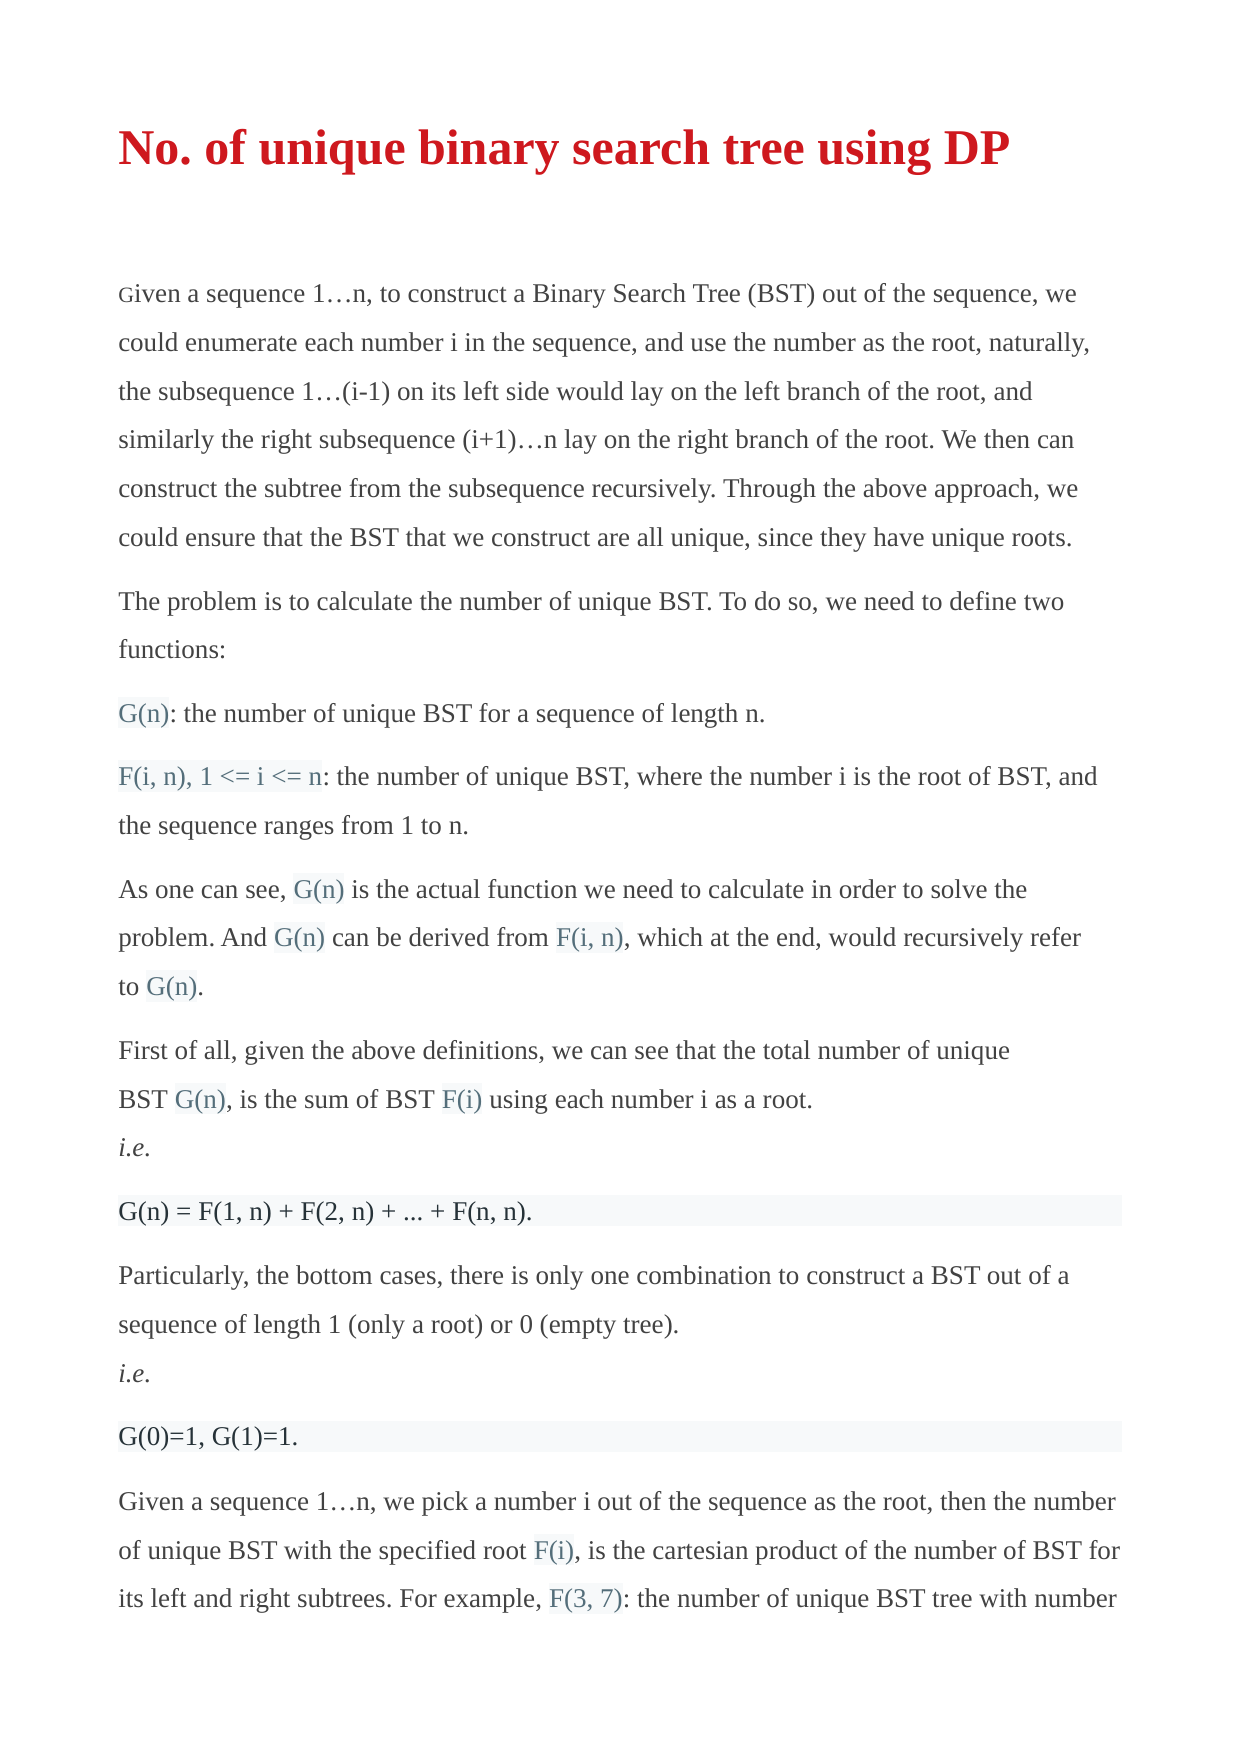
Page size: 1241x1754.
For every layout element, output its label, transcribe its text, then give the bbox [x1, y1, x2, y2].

text Given a sequence 1…n, we pick a number i out of the sequence as the root, then the number of unique BST with the specified root F(i), is the cartesian product of the number of BST for its left and right subtrees. For example, F(3, 7): the number of unique BST tree with number [118, 1485, 1122, 1614]
text G(n): the number of unique BST for a sequence of length n. [118, 697, 1122, 728]
text G(0)=1, G(1)=1. [118, 1421, 1122, 1452]
text First of all, given the above definitions, we can see that the total number of unique BST G(n), is the sum of BST F(i) using each number i as a root. i.e. [118, 1034, 1122, 1163]
text F(i, n), 1 <= i <= n: the number of unique BST, where the number i is the root of BST, and the sequence ranges from 1 to n. [118, 760, 1122, 840]
text Given a sequence 1…n, to construct a Binary Search Tree (BST) out of the sequence, we could enumerate each number i in the sequence, and use the number as the root, naturally, the subsequence 1…(i-1) on its left side would lay on the left branch of the root, and similarly the right subsequence (i+1)…n lay on the right branch of the root. We then can construct the subtree from the subsequence recursively. Through the above approach, we could ensure that the BST that we construct are all unique, since they have unique roots. [118, 277, 1122, 552]
text G(n) = F(1, n) + F(2, n) + ... + F(n, n). [118, 1195, 1122, 1226]
text No. of unique binary search tree using DP [118, 118, 1122, 176]
text Particularly, the bottom cases, there is only one combination to construct a BST out of a sequence of length 1 (only a root) or 0 (empty tree). i.e. [118, 1259, 1122, 1388]
text As one can see, G(n) is the actual function we need to calculate in order to solve the problem. And G(n) can be derived from F(i, n), which at the end, would recursively refer to G(n). [118, 873, 1122, 1002]
text The problem is to calculate the number of unique BST. To do so, we need to define two functions: [118, 585, 1122, 665]
